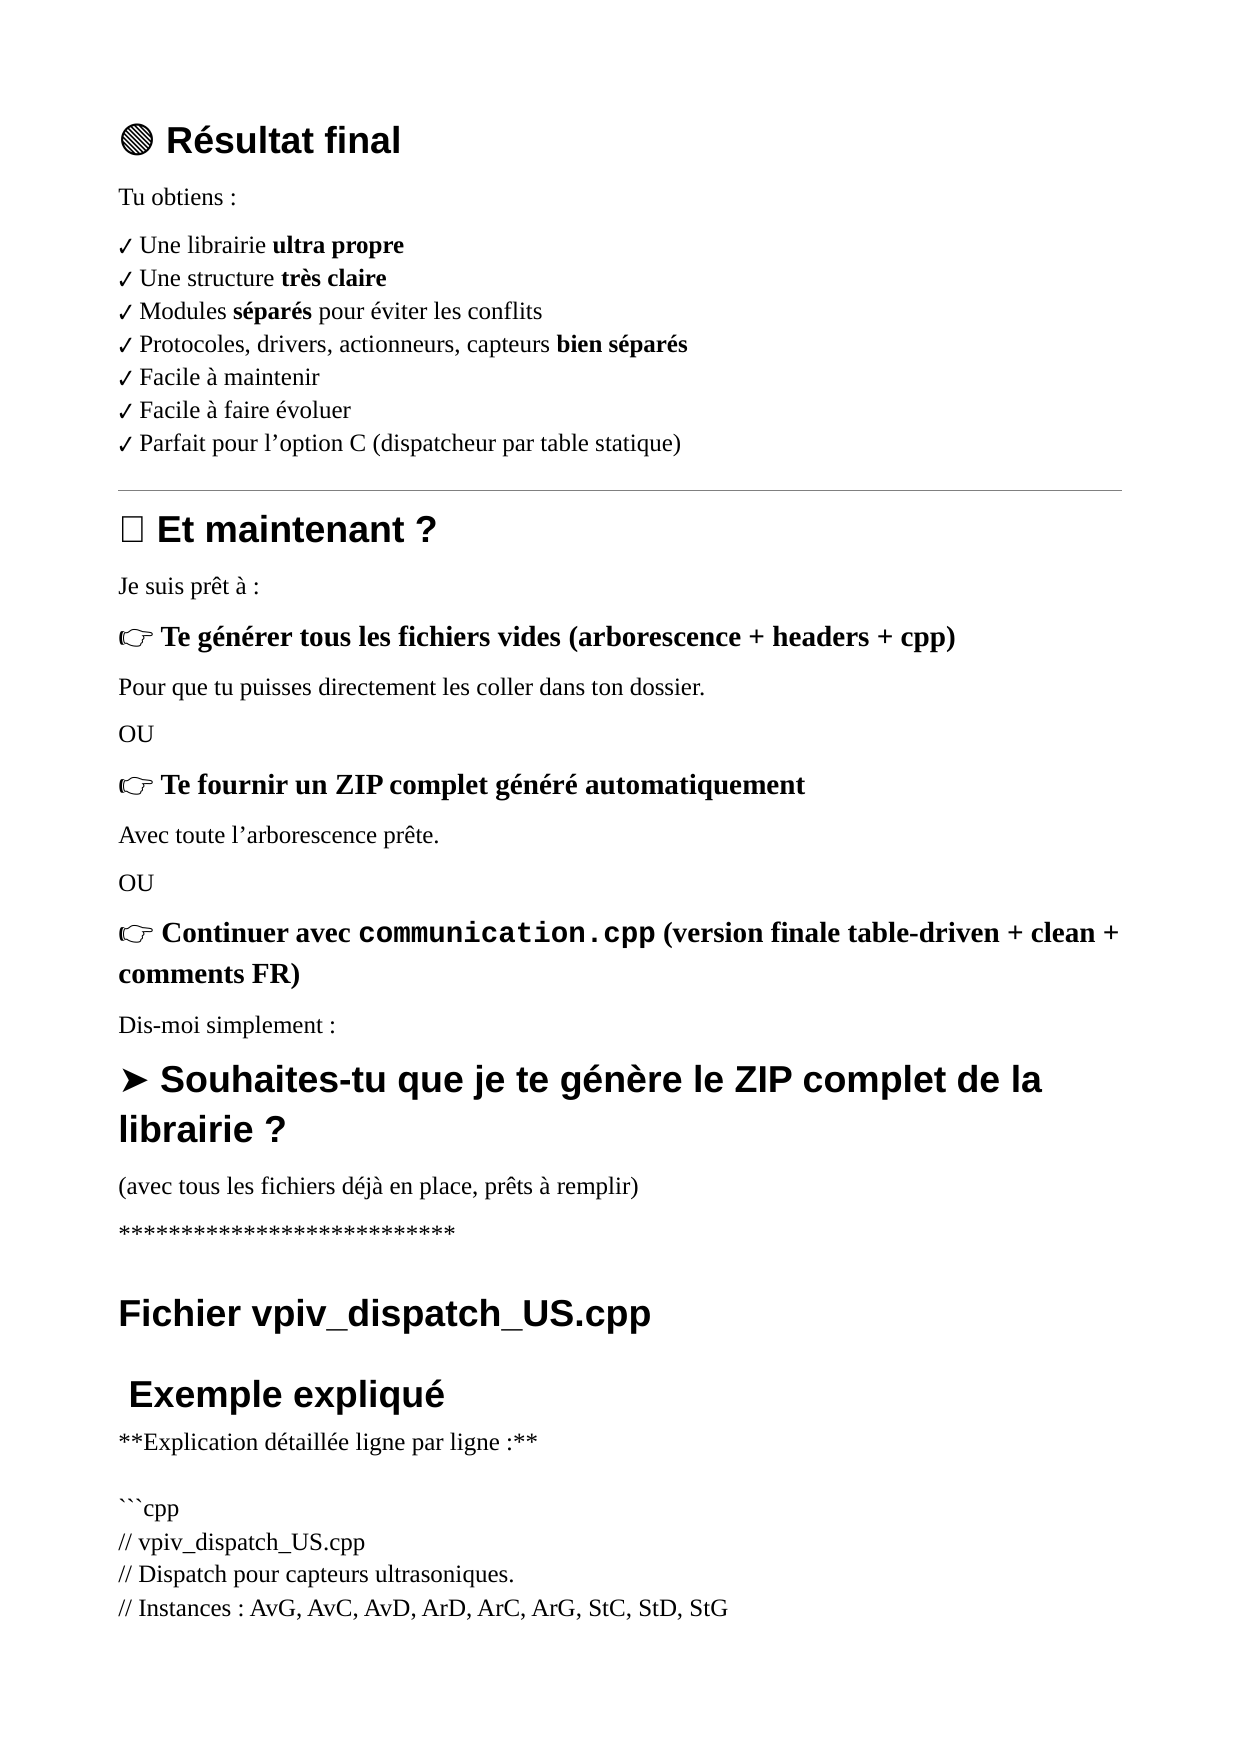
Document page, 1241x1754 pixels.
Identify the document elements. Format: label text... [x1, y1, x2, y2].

text OU [118, 719, 1122, 748]
subtitle Exemple expliqué [118, 1372, 1122, 1415]
text OU [118, 868, 1122, 897]
subtitle 👉 Te fournir un ZIP complet généré automatiquement [118, 767, 1122, 801]
subtitle 🟢 Résultat final [118, 118, 1122, 161]
text Tu obtiens : [118, 182, 1122, 211]
text (avec tous les fichiers déjà en place, prêts à remplir) [118, 1171, 1122, 1200]
text **Explication détaillée ligne par ligne :** ```cpp // vpiv_dispatch_US.cpp // Dispatch pour capteurs ultrasoniques. // Instances : AvG, AvC, AvD, ArD, ArC, ArG, StC, StD, StG [118, 1427, 1122, 1621]
text Avec toute l’arborescence prête. [118, 820, 1122, 849]
subtitle Fichier vpiv_dispatch_US.cpp [118, 1291, 1122, 1334]
text Pour que tu puisses directement les coller dans ton dossier. [118, 672, 1122, 701]
subtitle ➤ Souhaites-tu que je te génère le ZIP complet de la librairie ? [118, 1057, 1122, 1150]
subtitle 📌 Et maintenant ? [118, 507, 1122, 550]
text ✔ Une librairie ultra propre ✔ Une structure très claire ✔ Modules séparés pour éviter les conflits ✔ Protocoles, drivers, actionneurs, capteurs bien séparés ✔ Facile à maintenir ✔ Facile à faire évoluer ✔ Parfait pour l’option C (dispatcheur par table statique) [118, 230, 1122, 457]
text *************************** [118, 1219, 1122, 1247]
text Dis-moi simplement : [118, 1010, 1122, 1038]
subtitle 👉 Continuer avec communication.cpp (version finale table-driven + clean + comments FR) [118, 916, 1122, 990]
text Je suis prêt à : [118, 571, 1122, 600]
subtitle 👉 Te générer tous les fichiers vides (arborescence + headers + cpp) [118, 619, 1122, 652]
